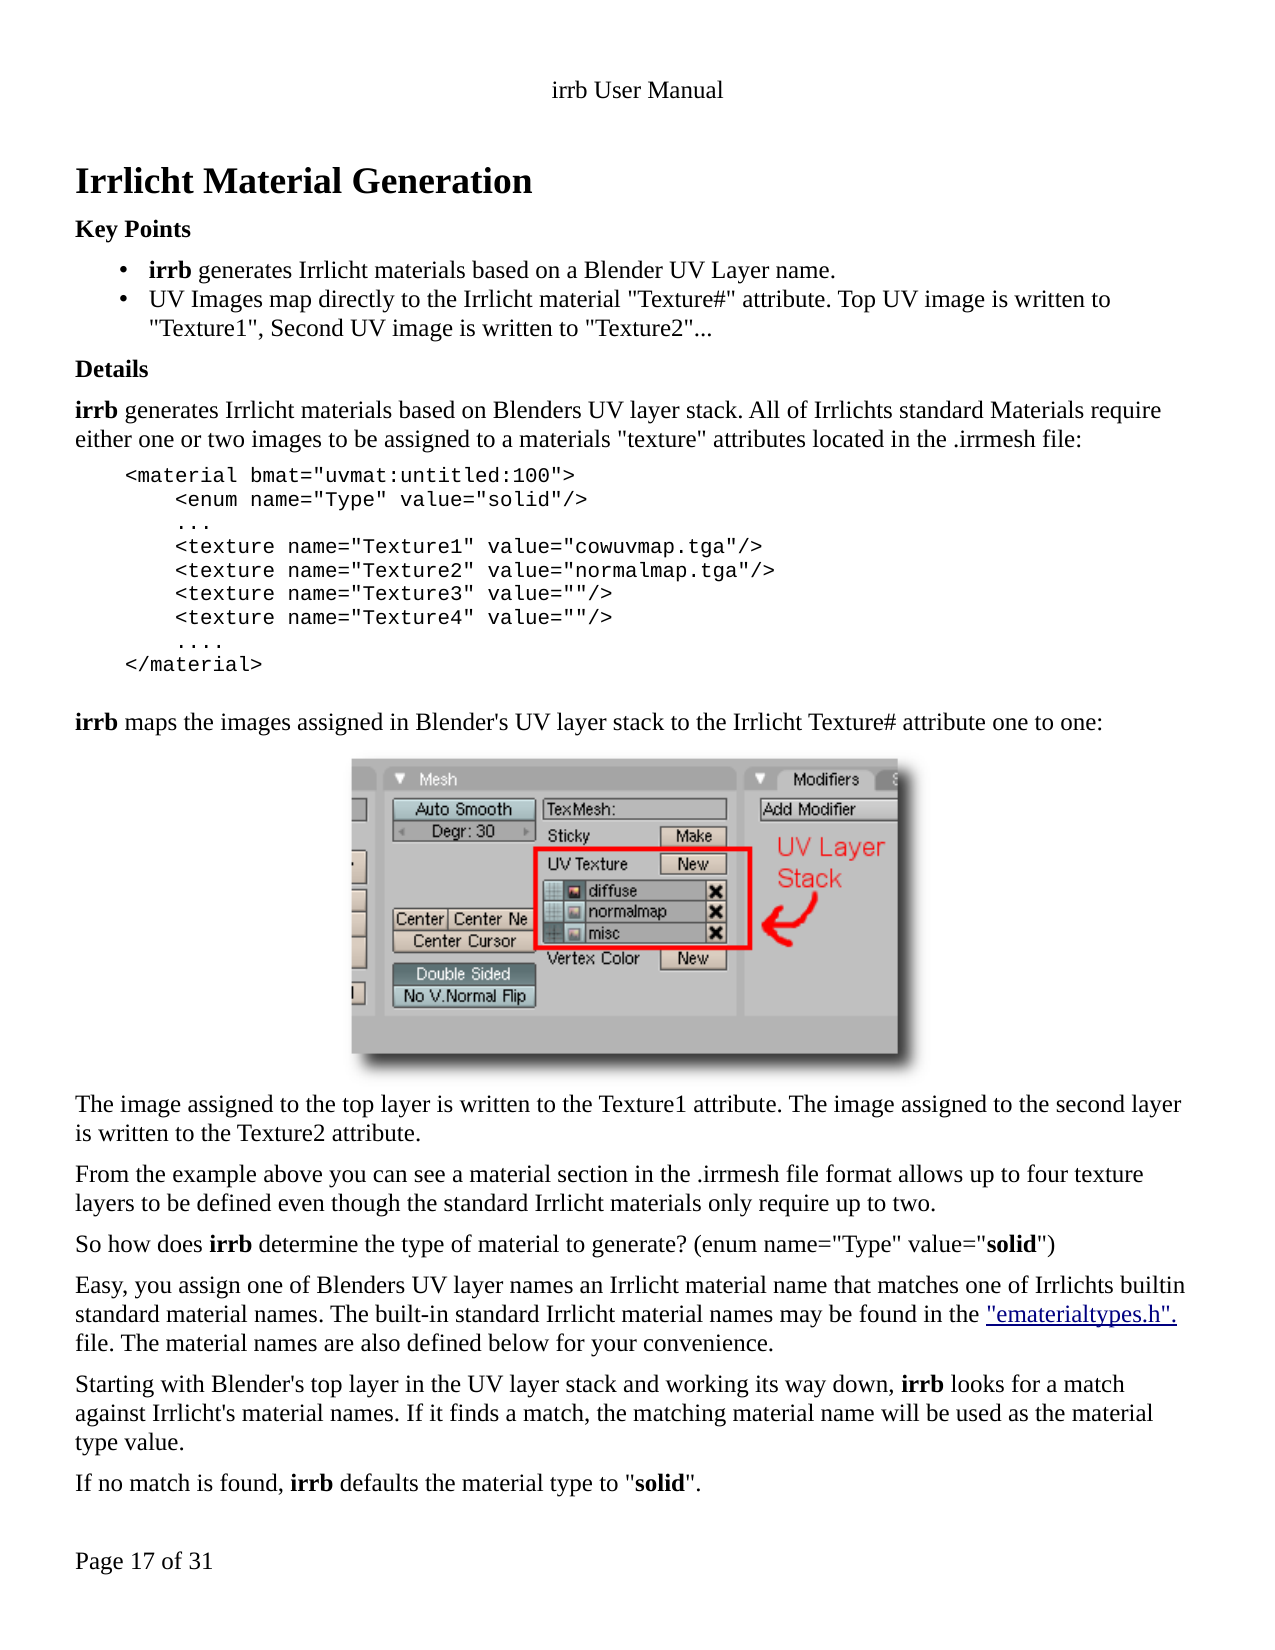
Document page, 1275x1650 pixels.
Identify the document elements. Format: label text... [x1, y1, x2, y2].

text ... [75, 512, 1200, 536]
picture [341, 748, 934, 1090]
text <material bmat="uvmat:untitled:100"> [75, 465, 1200, 489]
text <enum name="Type" value="solid"/> [75, 489, 1200, 512]
text Starting with Blender's top layer in the UV layer stack and working its way down, irrb looks for a match against Irrlicht's material names. If it finds a match, the matching material name will be used as the material type value. [75, 1369, 1200, 1456]
text <texture name="Texture1" value="cowuvmap.tga"/> [75, 536, 1200, 560]
text Details [75, 354, 1200, 383]
text <texture name="Texture4" value=""/> [75, 607, 1200, 631]
text Key Points [75, 214, 1200, 243]
subtitle Irrlicht Material Generation [75, 158, 1200, 201]
text From the example above you can see a material section in the .irrmesh file format allows up to four texture layers to be defined even though the standard Irrlicht materials only require up to two. [75, 1159, 1200, 1217]
text The image assigned to the top layer is written to the Texture1 attribute. The image assigned to the second layer is written to the Texture2 attribute. [75, 749, 1200, 1147]
text <texture name="Texture2" value="normalmap.tga"/> [75, 560, 1200, 583]
list irrb generates Irrlicht materials based on a Blender UV Layer name. [119, 255, 1200, 284]
text irrb generates Irrlicht materials based on Blenders UV layer stack. All of Irrlichts standard Materials require either one or two images to be assigned to a materials "texture" attributes located in the .irrmesh file: [75, 395, 1200, 453]
list UV Images map directly to the Irrlicht material "Texture#" attribute. Top UV image is written to "Texture1", Second UV image is written to "Texture2"... [119, 284, 1200, 341]
text If no match is found, irrb defaults the material type to "solid". [75, 1468, 1200, 1497]
text .... [75, 631, 1200, 654]
text </material> [75, 654, 1200, 678]
text <texture name="Texture3" value=""/> [75, 583, 1200, 607]
text Easy, you assign one of Blenders UV layer names an Irrlicht material name that matches one of Irrlichts builtin standard material names. The built-in standard Irrlicht material names may be found in the "ematerialtypes.h". file. The material names are also defined below for your convenience. [75, 1271, 1200, 1357]
text So how does irrb determine the type of material to generate? (enum name="Type" value="solid") [75, 1229, 1200, 1258]
text irrb maps the images assigned in Blender's UV layer stack to the Irrlicht Texture# attribute one to one: [75, 707, 1200, 736]
